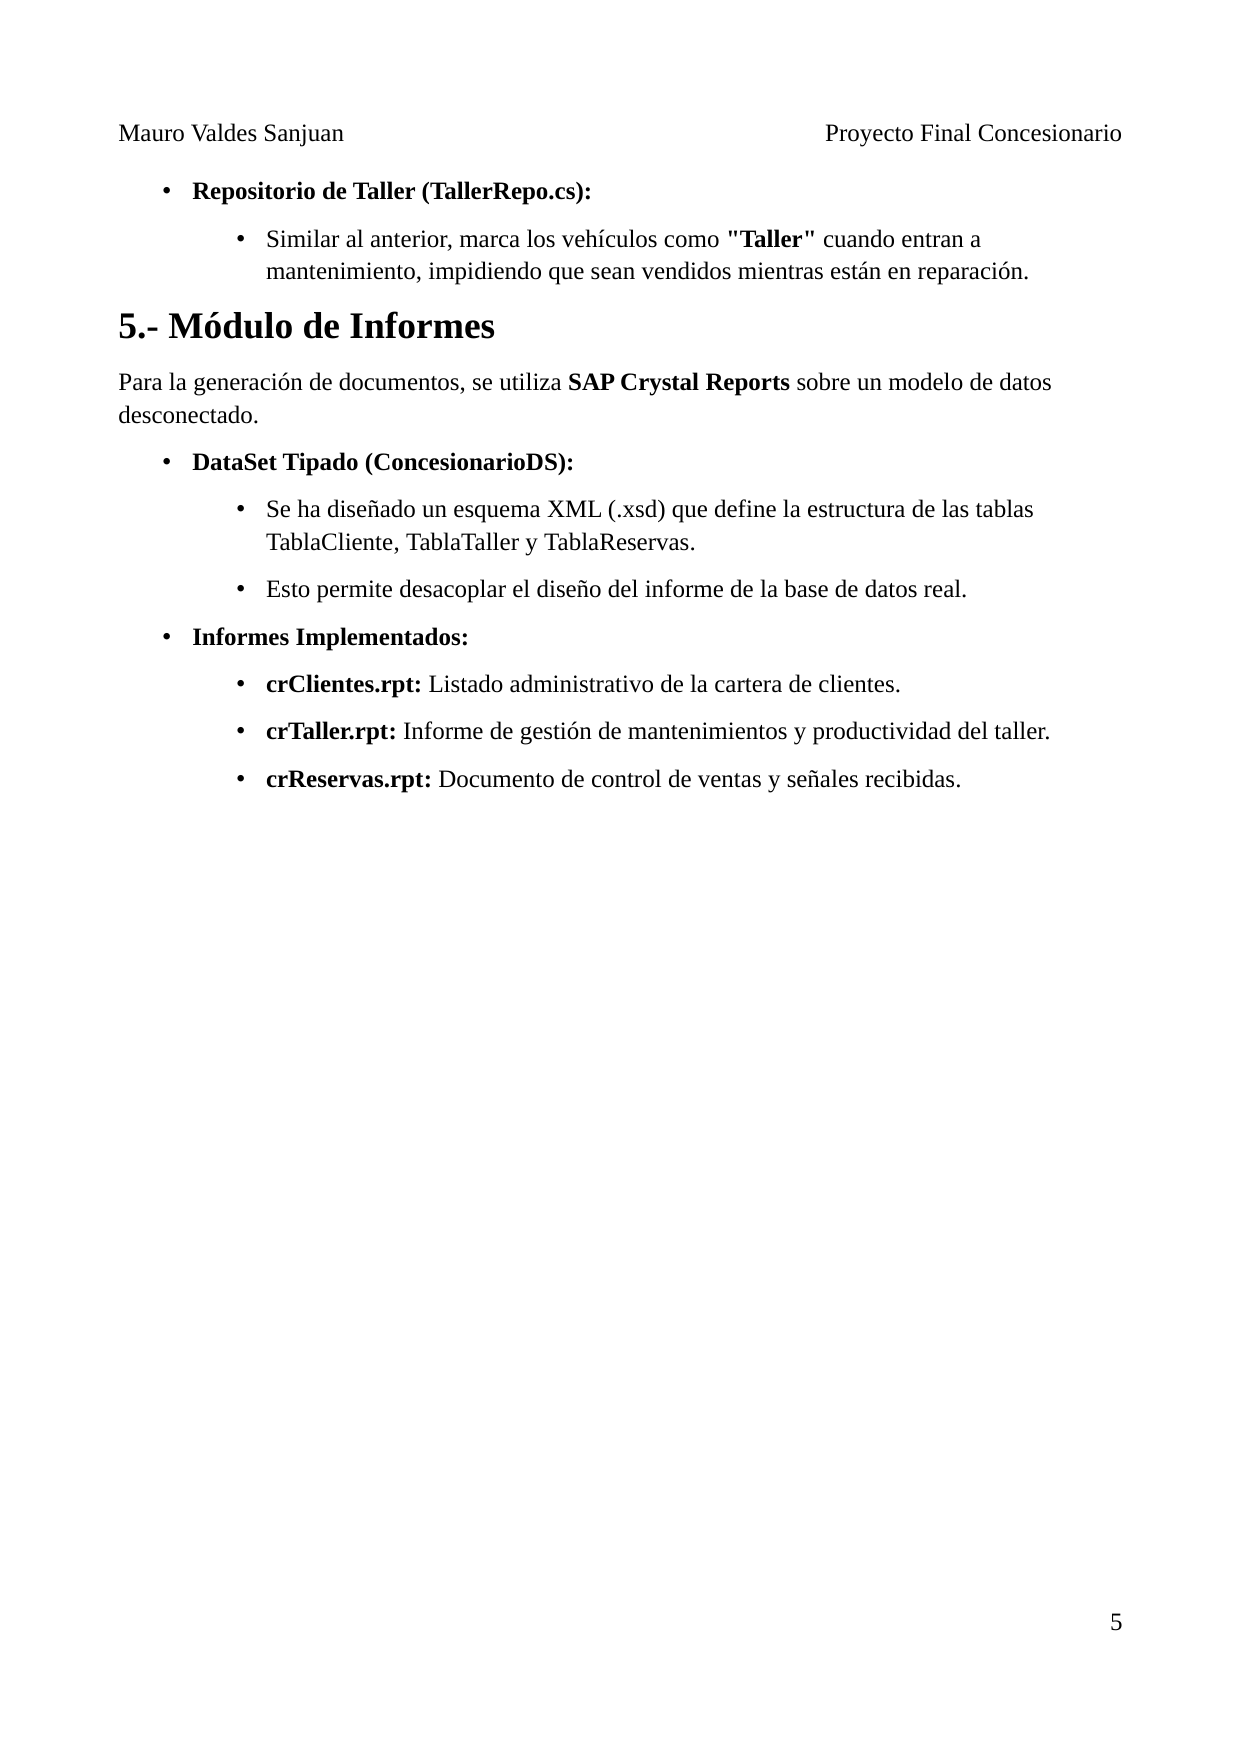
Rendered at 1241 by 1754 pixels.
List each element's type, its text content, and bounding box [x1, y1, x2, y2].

list Esto permite desacoplar el diseño del informe de la base de datos real. [236, 574, 1122, 603]
list Informes Implementados: [162, 622, 1122, 651]
text Para la generación de documentos, se utiliza SAP Crystal Reports sobre un modelo de datos desconectado. [118, 367, 1122, 429]
list crReservas.rpt: Documento de control de ventas y señales recibidas. [236, 764, 1122, 792]
list Repositorio de Taller (TallerRepo.cs): [162, 176, 1122, 205]
list Similar al anterior, marca los vehículos como "Taller" cuando entran a mantenimiento, impidiendo que sean vendidos mientras están en reparación. [236, 224, 1122, 285]
list DataSet Tipado (ConcesionarioDS): [162, 447, 1122, 476]
list crTaller.rpt: Informe de gestión de mantenimientos y productividad del taller. [236, 716, 1122, 745]
subtitle 5.- Módulo de Informes [118, 304, 1122, 347]
list Se ha diseñado un esquema XML (.xsd) que define la estructura de las tablas TablaCliente, TablaTaller y TablaReservas. [236, 494, 1122, 556]
list crClientes.rpt: Listado administrativo de la cartera de clientes. [236, 669, 1122, 698]
